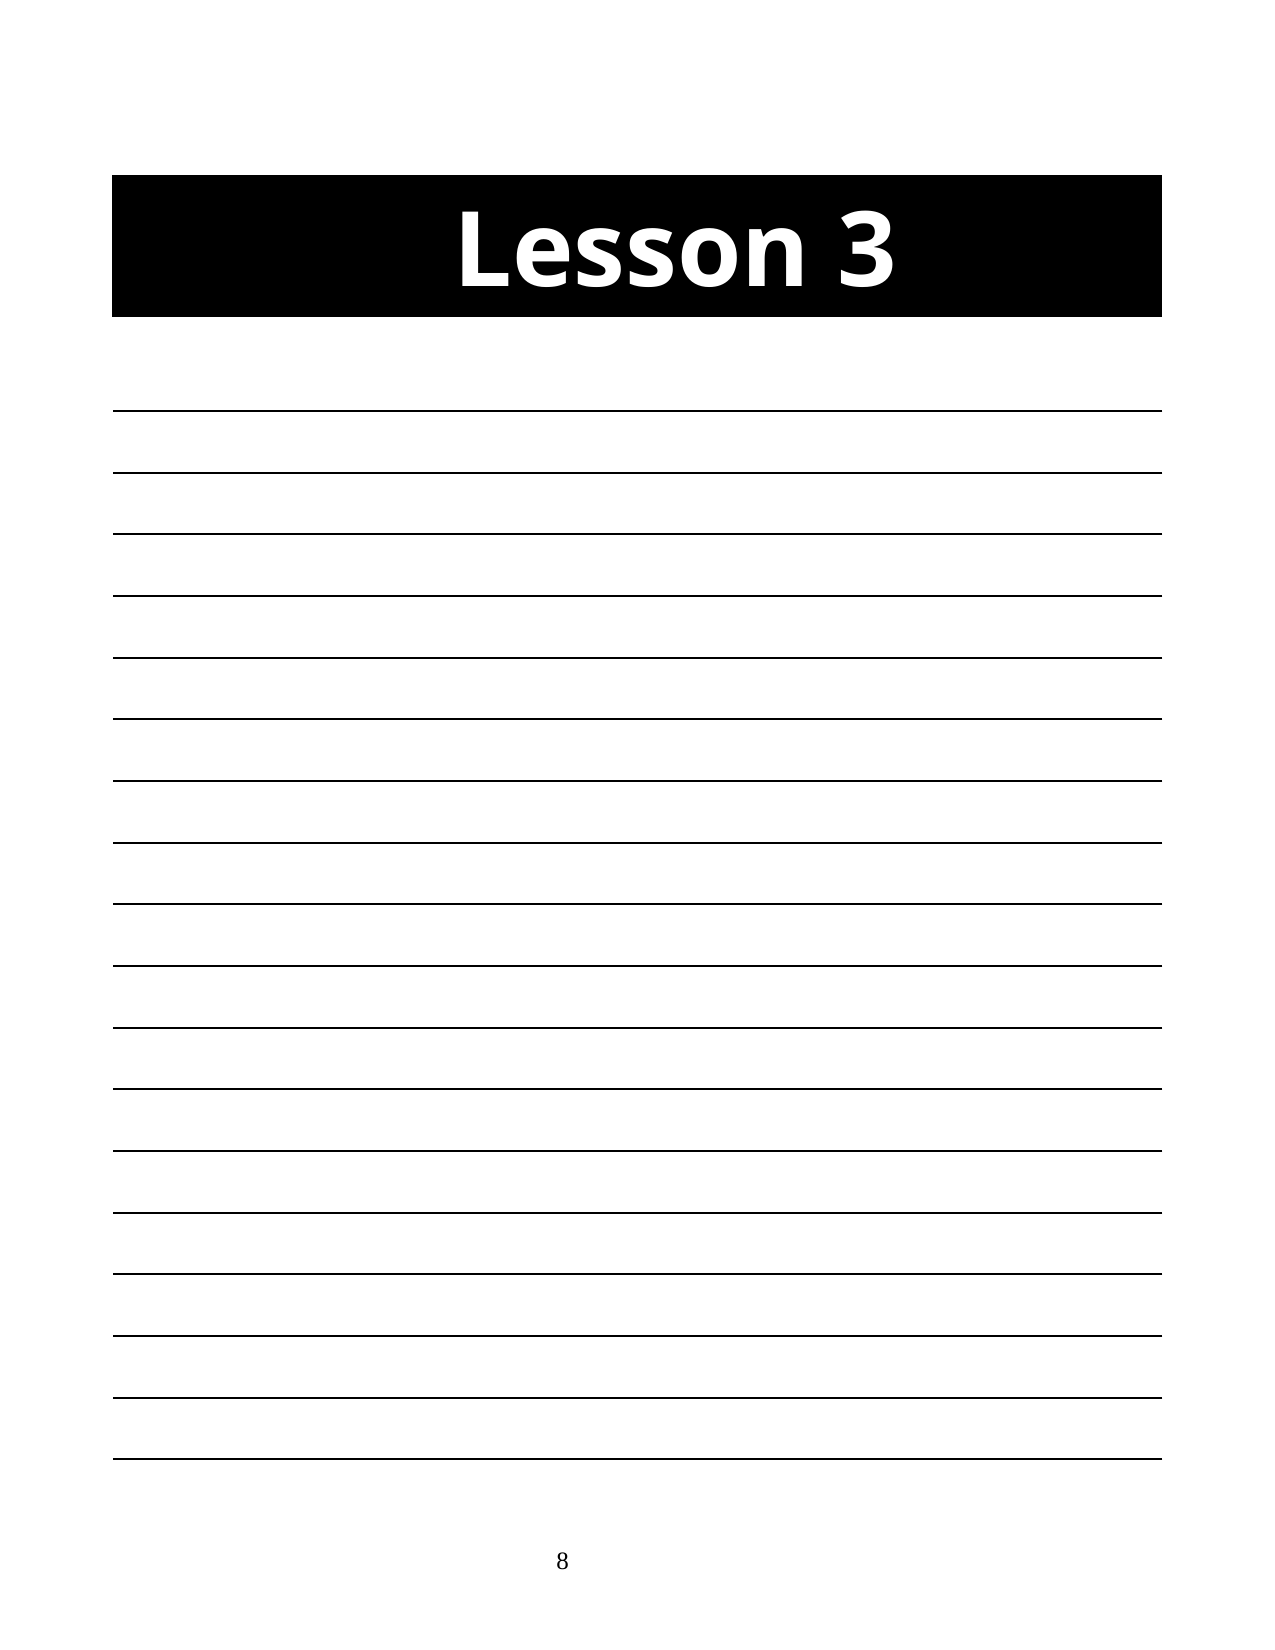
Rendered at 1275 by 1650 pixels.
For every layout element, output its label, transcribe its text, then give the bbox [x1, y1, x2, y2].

subtitle Lesson 3 [112, 175, 1162, 317]
